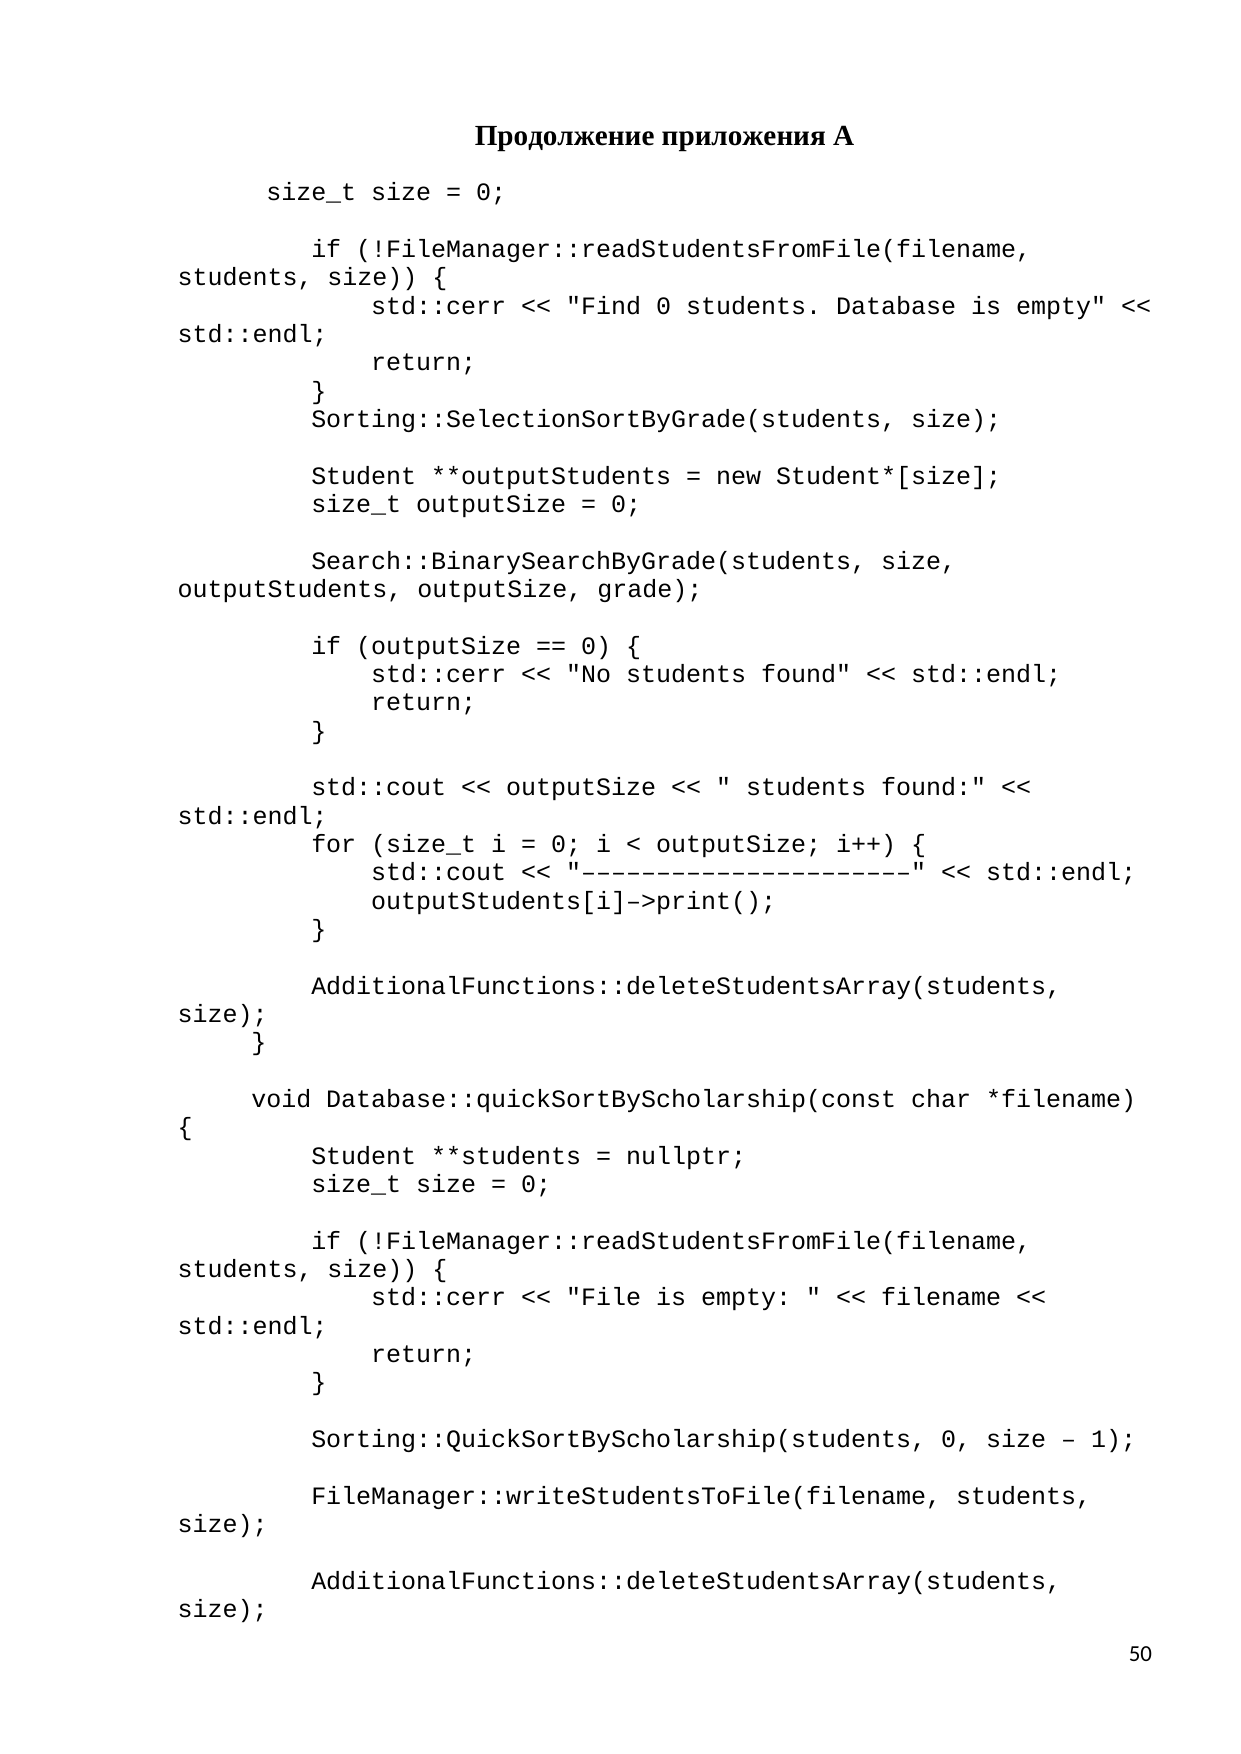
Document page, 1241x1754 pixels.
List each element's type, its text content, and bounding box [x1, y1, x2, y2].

text Продолжение приложения А [177, 118, 1152, 152]
text std::cout << outputSize << " students found:" << std::endl; [177, 775, 1152, 832]
text AdditionalFunctions::deleteStudentsArray(students, size); [177, 1568, 1152, 1625]
text size_t size = 0; [177, 1172, 1152, 1200]
text Sorting::SelectionSortByGrade(students, size); [177, 407, 1152, 435]
text FileManager::writeStudentsToFile(filename, students, size); [177, 1483, 1152, 1540]
text AdditionalFunctions::deleteStudentsArray(students, size); [177, 973, 1152, 1030]
text } [177, 718, 1152, 747]
text } [177, 378, 1152, 407]
text size_t size = 0; [177, 180, 1152, 208]
text Search::BinarySearchByGrade(students, size, outputStudents, outputSize, grade); [177, 548, 1152, 605]
text std::cout << "––––––––––––––––––––––" << std::endl; [177, 860, 1152, 888]
text std::cerr << "Find 0 students. Database is empty" << std::endl; [177, 293, 1152, 350]
text } [177, 1370, 1152, 1398]
text Student **students = nullptr; [177, 1143, 1152, 1172]
text } [177, 1030, 1152, 1058]
text if (outputSize == 0) { [177, 633, 1152, 662]
text } [177, 917, 1152, 945]
text return; [177, 690, 1152, 718]
text Sorting::QuickSortByScholarship(students, 0, size – 1); [177, 1427, 1152, 1455]
text if (!FileManager::readStudentsFromFile(filename, students, size)) { [177, 237, 1152, 293]
text if (!FileManager::readStudentsFromFile(filename, students, size)) { [177, 1228, 1152, 1285]
text Student **outputStudents = new Student*[size]; [177, 463, 1152, 492]
text outputStudents[i]–>print(); [177, 888, 1152, 917]
text return; [177, 1342, 1152, 1370]
text std::cerr << "File is empty: " << filename << std::endl; [177, 1285, 1152, 1342]
text return; [177, 350, 1152, 378]
text std::cerr << "No students found" << std::endl; [177, 662, 1152, 690]
text void Database::quickSortByScholarship(const char *filename) { [177, 1087, 1152, 1143]
text for (size_t i = 0; i < outputSize; i++) { [177, 832, 1152, 860]
text size_t outputSize = 0; [177, 492, 1152, 520]
